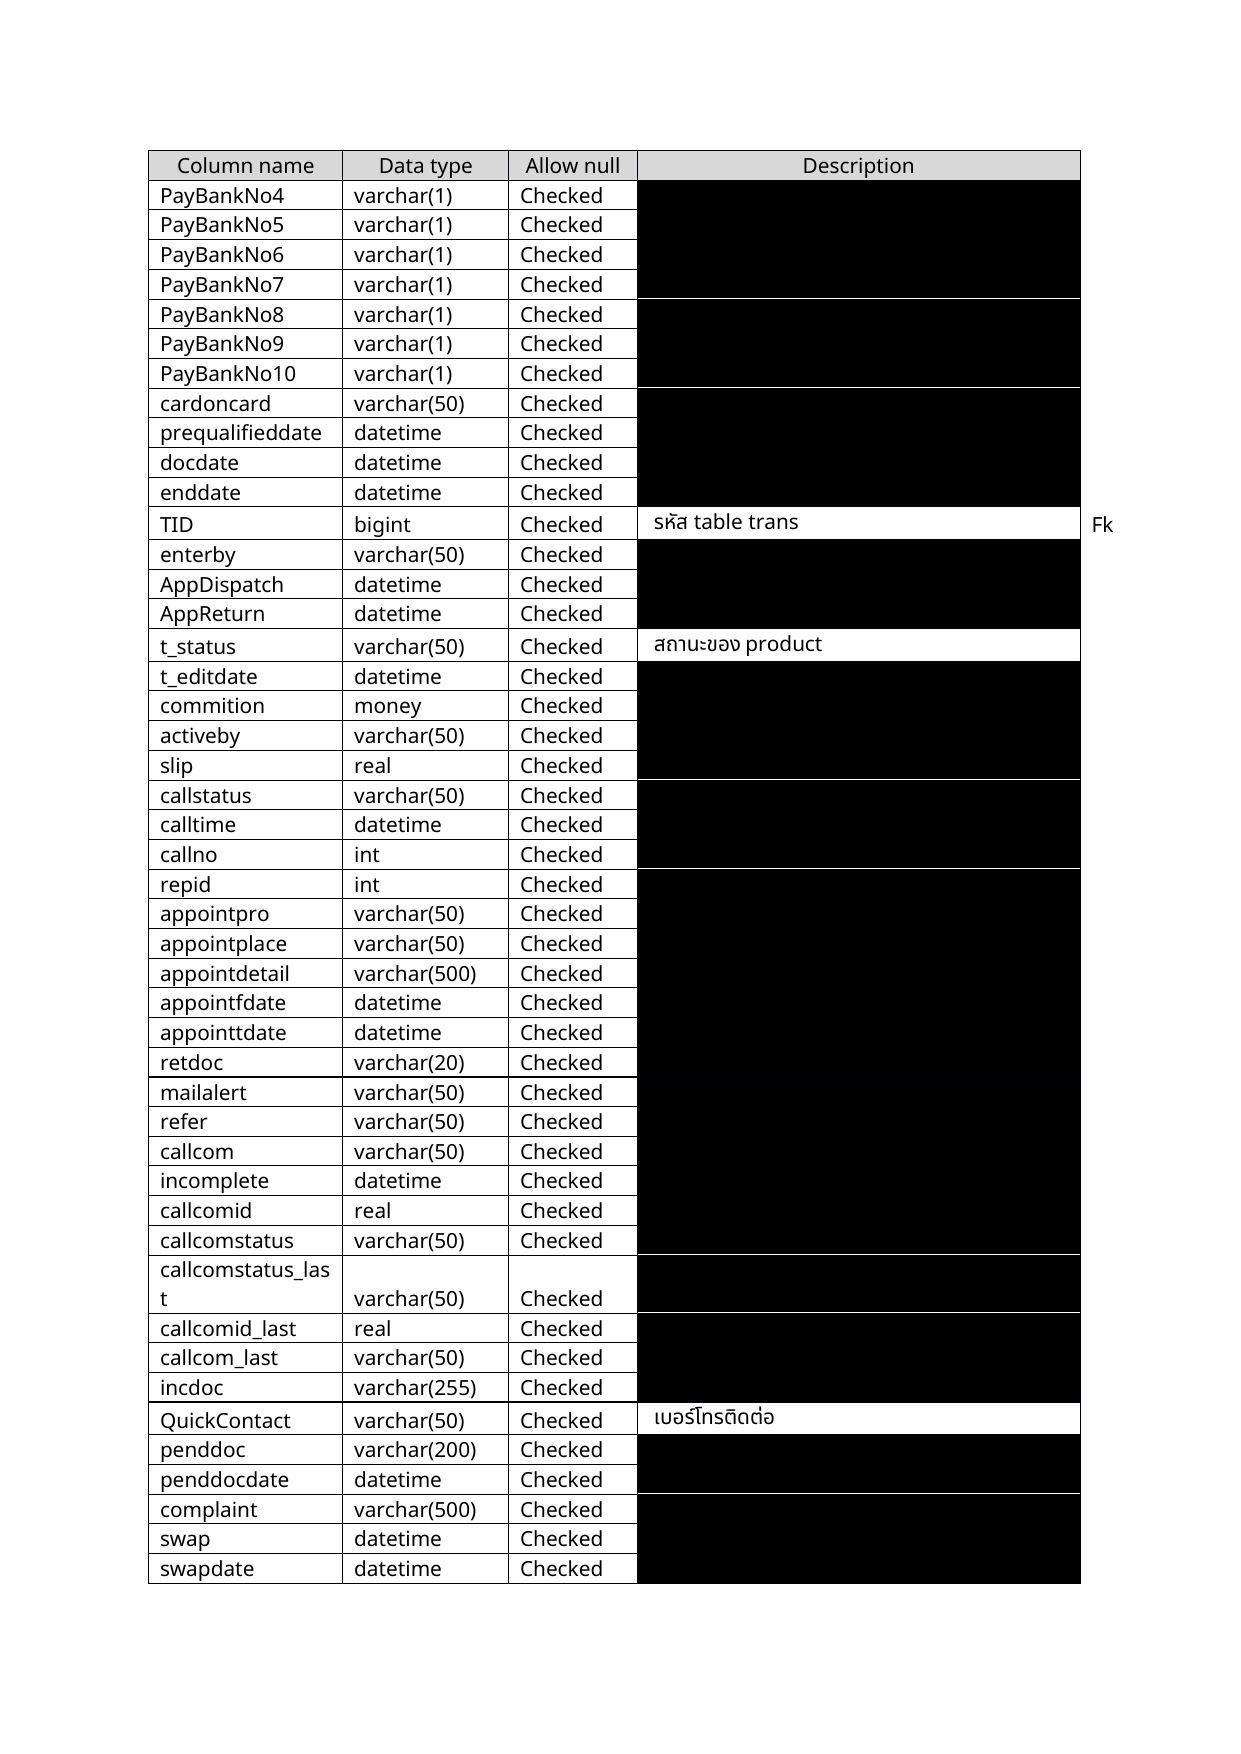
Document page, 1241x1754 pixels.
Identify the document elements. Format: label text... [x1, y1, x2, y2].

table_cell Checked [509, 810, 637, 839]
table_cell [1081, 1523, 1124, 1553]
table_cell Checked [509, 988, 637, 1017]
table_cell [1081, 898, 1124, 928]
table_cell Checked [509, 899, 637, 928]
table_cell AppDispatch [149, 570, 342, 598]
table_cell varchar(50) [343, 540, 508, 569]
table_cell Checked [509, 751, 637, 779]
table_cell varchar(255) [343, 1373, 508, 1401]
table_cell QuickContact [149, 1403, 342, 1434]
table_cell [1081, 1076, 1124, 1106]
table_cell Checked [509, 1495, 637, 1523]
table_cell Checked [509, 1373, 637, 1401]
table_cell [1081, 1553, 1124, 1583]
table_cell [638, 929, 1080, 958]
table_cell [1081, 358, 1124, 387]
table_cell [638, 599, 1080, 628]
table_cell varchar(50) [343, 1107, 508, 1136]
table_cell [638, 1373, 1080, 1401]
table_cell [638, 540, 1080, 569]
table_cell int [343, 870, 508, 898]
table_cell [1081, 1255, 1124, 1312]
table_cell [638, 1465, 1080, 1493]
table_cell [1081, 209, 1124, 239]
table_cell retdoc [149, 1048, 342, 1076]
table_header Description [638, 151, 1080, 180]
table_cell Checked [509, 959, 637, 987]
table_cell [638, 389, 1080, 417]
table_cell Checked [509, 389, 637, 417]
table_cell [1081, 569, 1124, 598]
table_cell [638, 1226, 1080, 1254]
table_cell varchar(1) [343, 359, 508, 387]
table_cell [1081, 328, 1124, 358]
table_cell appointtdate [149, 1018, 342, 1047]
table_cell real [343, 1196, 508, 1225]
table_cell varchar(1) [343, 240, 508, 269]
table_cell Checked [509, 1196, 637, 1225]
table_cell datetime [343, 1018, 508, 1047]
table_cell [1081, 180, 1124, 209]
table_cell [1081, 1047, 1124, 1076]
table_cell t_status [149, 629, 342, 661]
table_cell docdate [149, 448, 342, 477]
table_cell Checked [509, 1107, 637, 1136]
table_cell Checked [509, 870, 637, 898]
table_cell [638, 1078, 1080, 1106]
table_cell [638, 1018, 1080, 1047]
table_cell Checked [509, 181, 637, 209]
table_cell [1081, 477, 1124, 506]
table_cell callno [149, 840, 342, 868]
table_cell varchar(50) [343, 929, 508, 958]
table_cell enddate [149, 478, 342, 506]
table_cell varchar(50) [343, 721, 508, 750]
table_cell [1081, 388, 1124, 417]
table_cell PayBankNo8 [149, 300, 342, 328]
table_cell [638, 1196, 1080, 1225]
table_cell Checked [509, 270, 637, 298]
table_cell Checked [509, 1465, 637, 1493]
table_cell [638, 899, 1080, 928]
table_cell [1081, 628, 1124, 661]
table_cell [638, 1048, 1080, 1076]
table_cell Checked [509, 359, 637, 387]
table_cell repid [149, 870, 342, 898]
table_cell Checked [509, 1048, 637, 1076]
table_cell [638, 1524, 1080, 1553]
table_cell datetime [343, 599, 508, 628]
table_cell Checked [509, 629, 637, 661]
table_cell callcomstatus [149, 1226, 342, 1254]
table_cell datetime [343, 988, 508, 1017]
table_cell varchar(1) [343, 270, 508, 298]
table_cell Checked [509, 240, 637, 269]
table_cell varchar(1) [343, 329, 508, 358]
table_cell Checked [509, 721, 637, 750]
table_cell datetime [343, 810, 508, 839]
table_cell [638, 359, 1080, 387]
table_cell [1081, 447, 1124, 477]
table_cell datetime [343, 1465, 508, 1493]
table_cell [1081, 1434, 1124, 1464]
table_cell varchar(50) [343, 1226, 508, 1254]
table_cell PayBankNo6 [149, 240, 342, 269]
table_cell [638, 691, 1080, 720]
table_cell slip [149, 751, 342, 779]
table_cell mailalert [149, 1078, 342, 1106]
table_cell Checked [509, 840, 637, 868]
table_cell varchar(50) [343, 1343, 508, 1372]
table_cell [1081, 661, 1124, 690]
table_cell enterby [149, 540, 342, 569]
table_header Column name [149, 151, 342, 180]
table_cell [638, 478, 1080, 506]
table_cell appointfdate [149, 988, 342, 1017]
table_cell varchar(50) [343, 781, 508, 809]
table_cell varchar(50) [343, 1403, 508, 1434]
table_cell penddocdate [149, 1465, 342, 1493]
table_cell PayBankNo4 [149, 181, 342, 209]
table_cell Checked [509, 1554, 637, 1583]
table_cell รหัส table trans [638, 507, 1080, 539]
table_cell [638, 270, 1080, 298]
table_cell varchar(50) [343, 389, 508, 417]
table_cell [1081, 1136, 1124, 1165]
table_cell [1081, 1165, 1124, 1195]
table_cell varchar(50) [343, 1256, 508, 1312]
table_cell [638, 1314, 1080, 1342]
table_cell เบอร์โทรติดต่อ [638, 1403, 1080, 1434]
table_cell [638, 1495, 1080, 1523]
table_cell [638, 1137, 1080, 1165]
table_cell [638, 181, 1080, 209]
table_cell Checked [509, 418, 637, 447]
table_cell [1081, 239, 1124, 269]
table_cell datetime [343, 1524, 508, 1553]
table_cell callcom_last [149, 1343, 342, 1372]
table_cell [638, 418, 1080, 447]
table_cell [638, 988, 1080, 1017]
table_cell [638, 448, 1080, 477]
table_cell [1081, 928, 1124, 958]
table_cell Checked [509, 662, 637, 690]
table_cell varchar(1) [343, 210, 508, 239]
table_cell [638, 840, 1080, 868]
table_cell varchar(200) [343, 1435, 508, 1464]
table_cell datetime [343, 418, 508, 447]
table_cell Checked [509, 1078, 637, 1106]
table_cell varchar(1) [343, 300, 508, 328]
table_cell [1081, 839, 1124, 868]
table_cell Checked [509, 448, 637, 477]
table_cell Checked [509, 1524, 637, 1553]
table_cell Checked [509, 210, 637, 239]
table_cell [1081, 987, 1124, 1017]
table_cell Checked [509, 507, 637, 539]
table_cell PayBankNo5 [149, 210, 342, 239]
table_cell [638, 781, 1080, 809]
table_cell Checked [509, 691, 637, 720]
table_cell Checked [509, 1166, 637, 1195]
table_cell varchar(50) [343, 1137, 508, 1165]
table_cell [1081, 1372, 1124, 1401]
table_cell [1081, 780, 1124, 809]
table_cell datetime [343, 662, 508, 690]
table_cell real [343, 751, 508, 779]
table_cell prequalifieddate [149, 418, 342, 447]
table_header Data type [343, 151, 508, 180]
table_cell Checked [509, 300, 637, 328]
table_cell [638, 1343, 1080, 1372]
table_cell Checked [509, 1018, 637, 1047]
table_cell varchar(500) [343, 959, 508, 987]
table_header Allow null [509, 151, 637, 180]
table_cell varchar(50) [343, 1078, 508, 1106]
table_cell varchar(20) [343, 1048, 508, 1076]
table_cell int [343, 840, 508, 868]
table_cell TID [149, 507, 342, 539]
table_cell PayBankNo10 [149, 359, 342, 387]
table_cell [638, 300, 1080, 328]
table_cell [1081, 720, 1124, 750]
table_cell [1081, 958, 1124, 987]
table_cell [638, 870, 1080, 898]
table_cell callstatus [149, 781, 342, 809]
table_cell datetime [343, 448, 508, 477]
table_cell [1081, 1017, 1124, 1047]
table_cell PayBankNo9 [149, 329, 342, 358]
table_cell [638, 570, 1080, 598]
table_cell datetime [343, 1166, 508, 1195]
table_cell [1081, 869, 1124, 898]
table_cell Checked [509, 1435, 637, 1464]
table_cell [638, 329, 1080, 358]
table_cell t_editdate [149, 662, 342, 690]
table_cell incdoc [149, 1373, 342, 1401]
table_cell penddoc [149, 1435, 342, 1464]
table_cell [1081, 1342, 1124, 1372]
table_cell Checked [509, 781, 637, 809]
table_cell [1081, 1464, 1124, 1493]
table_cell Checked [509, 1256, 637, 1312]
table_cell datetime [343, 570, 508, 598]
table_cell [1081, 1494, 1124, 1523]
table_cell appointdetail [149, 959, 342, 987]
table_cell [1081, 1401, 1124, 1434]
table_cell calltime [149, 810, 342, 839]
table_cell Checked [509, 599, 637, 628]
table_cell [1081, 750, 1124, 779]
table_cell [1081, 269, 1124, 298]
table_cell incomplete [149, 1166, 342, 1195]
table_cell PayBankNo7 [149, 270, 342, 298]
table_cell AppReturn [149, 599, 342, 628]
table_cell Checked [509, 1343, 637, 1372]
table_cell [1081, 417, 1124, 447]
table_cell Checked [509, 929, 637, 958]
table_cell [1081, 1225, 1124, 1254]
table_cell [1081, 1106, 1124, 1136]
table_cell [638, 1107, 1080, 1136]
table_cell [638, 210, 1080, 239]
table_cell appointplace [149, 929, 342, 958]
table_cell [638, 959, 1080, 987]
table_cell varchar(50) [343, 629, 508, 661]
table_cell appointpro [149, 899, 342, 928]
table_cell Checked [509, 540, 637, 569]
table_cell [1081, 299, 1124, 328]
table_cell varchar(500) [343, 1495, 508, 1523]
table_cell [638, 1166, 1080, 1195]
table_cell complaint [149, 1495, 342, 1523]
table_cell swap [149, 1524, 342, 1553]
table_cell [638, 1256, 1080, 1312]
table_cell activeby [149, 721, 342, 750]
table_cell datetime [343, 478, 508, 506]
table_cell [638, 721, 1080, 750]
table_cell callcomstatus_last [149, 1256, 342, 1312]
table_cell money [343, 691, 508, 720]
table_cell [638, 1554, 1080, 1583]
table_cell [1081, 690, 1124, 720]
table_cell bigint [343, 507, 508, 539]
table_cell [1081, 1195, 1124, 1225]
table_cell datetime [343, 1554, 508, 1583]
table_cell [638, 240, 1080, 269]
table_cell callcomid_last [149, 1314, 342, 1342]
table_cell Checked [509, 1226, 637, 1254]
table_cell [1081, 1313, 1124, 1342]
table_cell varchar(1) [343, 181, 508, 209]
table_cell swapdate [149, 1554, 342, 1583]
table_cell commition [149, 691, 342, 720]
table_cell Checked [509, 1403, 637, 1434]
table_cell Checked [509, 1137, 637, 1165]
table_cell [1081, 539, 1124, 569]
table_cell varchar(50) [343, 899, 508, 928]
table_cell real [343, 1314, 508, 1342]
table_cell [1081, 598, 1124, 628]
table_cell Checked [509, 329, 637, 358]
table_cell Fk [1081, 506, 1124, 539]
table_cell [638, 810, 1080, 839]
table_header [1081, 150, 1124, 180]
table_cell [638, 1435, 1080, 1464]
table_cell Checked [509, 478, 637, 506]
table_cell Checked [509, 570, 637, 598]
table_cell Checked [509, 1314, 637, 1342]
table_cell callcomid [149, 1196, 342, 1225]
table_cell refer [149, 1107, 342, 1136]
table_cell [638, 662, 1080, 690]
table_cell [1081, 809, 1124, 839]
table_cell [638, 751, 1080, 779]
table_cell callcom [149, 1137, 342, 1165]
table_cell สถานะของproduct [638, 629, 1080, 661]
table_cell cardoncard [149, 389, 342, 417]
